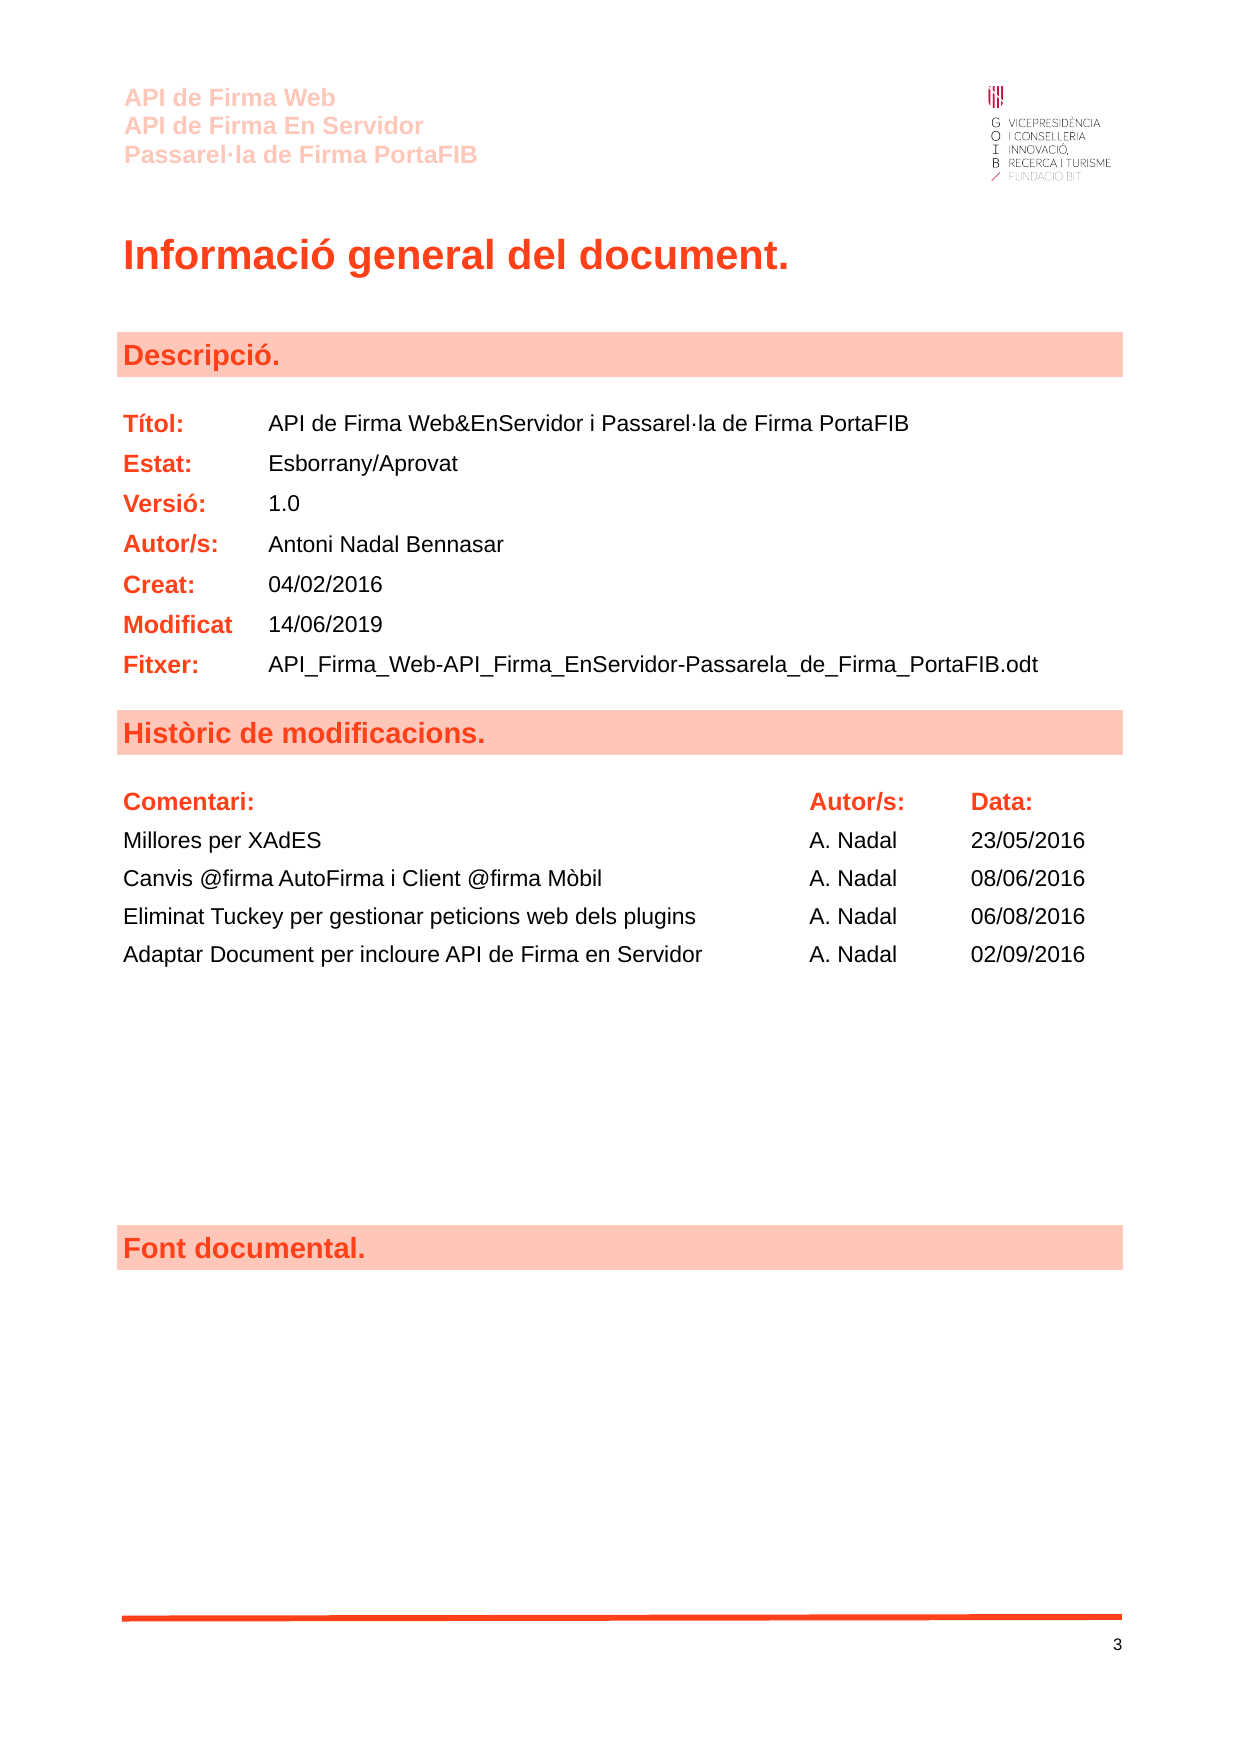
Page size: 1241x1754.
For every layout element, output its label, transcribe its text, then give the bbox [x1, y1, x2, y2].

table_cell [117, 1162, 803, 1199]
table_cell Fitxer: [117, 644, 262, 684]
table_cell A. Nadal [803, 935, 965, 973]
table_cell Antoni Nadal Bennasar [262, 524, 1123, 564]
table_cell [117, 377, 1123, 403]
table_cell Adaptar Document per incloure API de Firma en Servidor [117, 935, 803, 973]
table_cell 02/09/2016 [965, 935, 1123, 973]
table_cell [965, 1162, 1123, 1199]
table_cell Històric de modificacions. [117, 710, 1123, 755]
table_cell [117, 1010, 803, 1048]
table_cell [117, 1048, 803, 1086]
table_cell 04/02/2016 [262, 564, 1123, 604]
table_cell [117, 1270, 1123, 1296]
table_cell [803, 1124, 965, 1162]
table_cell [803, 1048, 965, 1086]
table_cell [117, 1200, 1123, 1225]
table_cell [117, 973, 803, 1010]
table_cell 08/06/2016 [965, 859, 1123, 897]
table_cell Comentari: [117, 781, 803, 821]
table_cell Font documental. [117, 1225, 1123, 1270]
table_cell [965, 973, 1123, 1010]
table_cell Autor/s: [117, 524, 262, 564]
table_cell Estat: [117, 443, 262, 483]
table_cell A. Nadal [803, 859, 965, 897]
table_cell [965, 1086, 1123, 1124]
table_header Informació general del document. [117, 225, 1123, 332]
table_cell [965, 1048, 1123, 1086]
table_cell [803, 1010, 965, 1048]
table_cell Descripció. [117, 332, 1123, 377]
table_cell [117, 1086, 803, 1124]
picture [983, 82, 1117, 185]
table_cell Millores per XAdES [117, 821, 803, 859]
table_cell A. Nadal [803, 821, 965, 859]
table_cell [965, 1124, 1123, 1162]
table_cell [117, 1334, 1123, 1372]
table_cell Eliminat Tuckey per gestionar peticions web dels plugins [117, 897, 803, 935]
table_cell 1.0 [262, 484, 1123, 524]
table_cell [117, 1296, 1123, 1334]
table_cell Autor/s: [803, 781, 965, 821]
table_cell A. Nadal [803, 897, 965, 935]
table_cell Data: [965, 781, 1123, 821]
table_cell Títol: [117, 403, 262, 443]
table_cell [117, 685, 1123, 710]
table_cell [803, 1086, 965, 1124]
table_cell [803, 973, 965, 1010]
table_cell Canvis @firma AutoFirma i Client @firma Mòbil [117, 859, 803, 897]
table_cell 06/08/2016 [965, 897, 1123, 935]
table_cell Versió: [117, 484, 262, 524]
table_cell [117, 755, 1123, 781]
table_cell 23/05/2016 [965, 821, 1123, 859]
table_cell [117, 1124, 803, 1162]
table_cell Creat: [117, 564, 262, 604]
table_cell API_Firma_Web-API_Firma_EnServidor-Passarela_de_Firma_PortaFIB.odt [262, 644, 1123, 684]
table_cell 14/06/2019 [262, 604, 1123, 644]
table_cell API de Firma Web&EnServidor i Passarel·la de Firma PortaFIB [262, 403, 1123, 443]
table_cell Modificat [117, 604, 262, 644]
table_cell Esborrany/Aprovat [262, 443, 1123, 483]
table_cell [803, 1162, 965, 1199]
table_cell [965, 1010, 1123, 1048]
